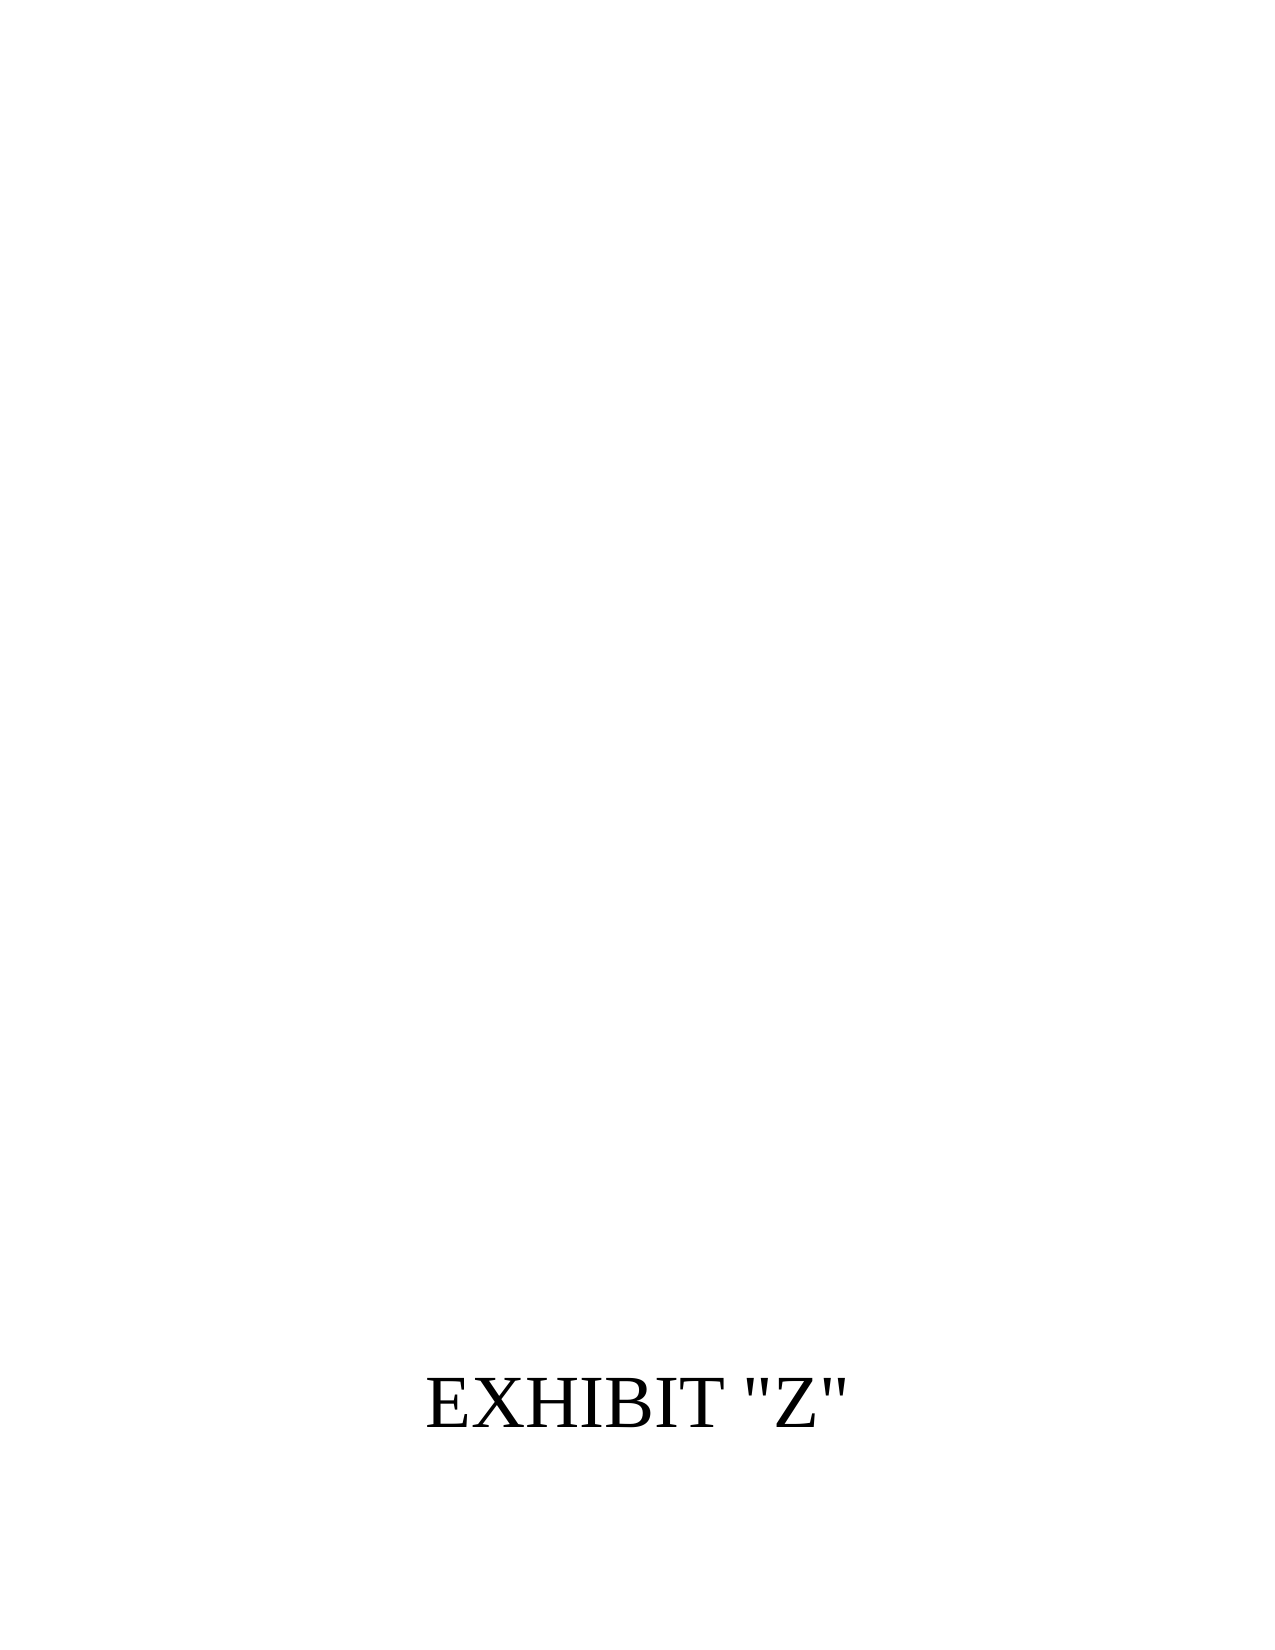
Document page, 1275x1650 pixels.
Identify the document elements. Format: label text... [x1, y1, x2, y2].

text EXHIBIT "Z" [150, 1357, 1125, 1444]
